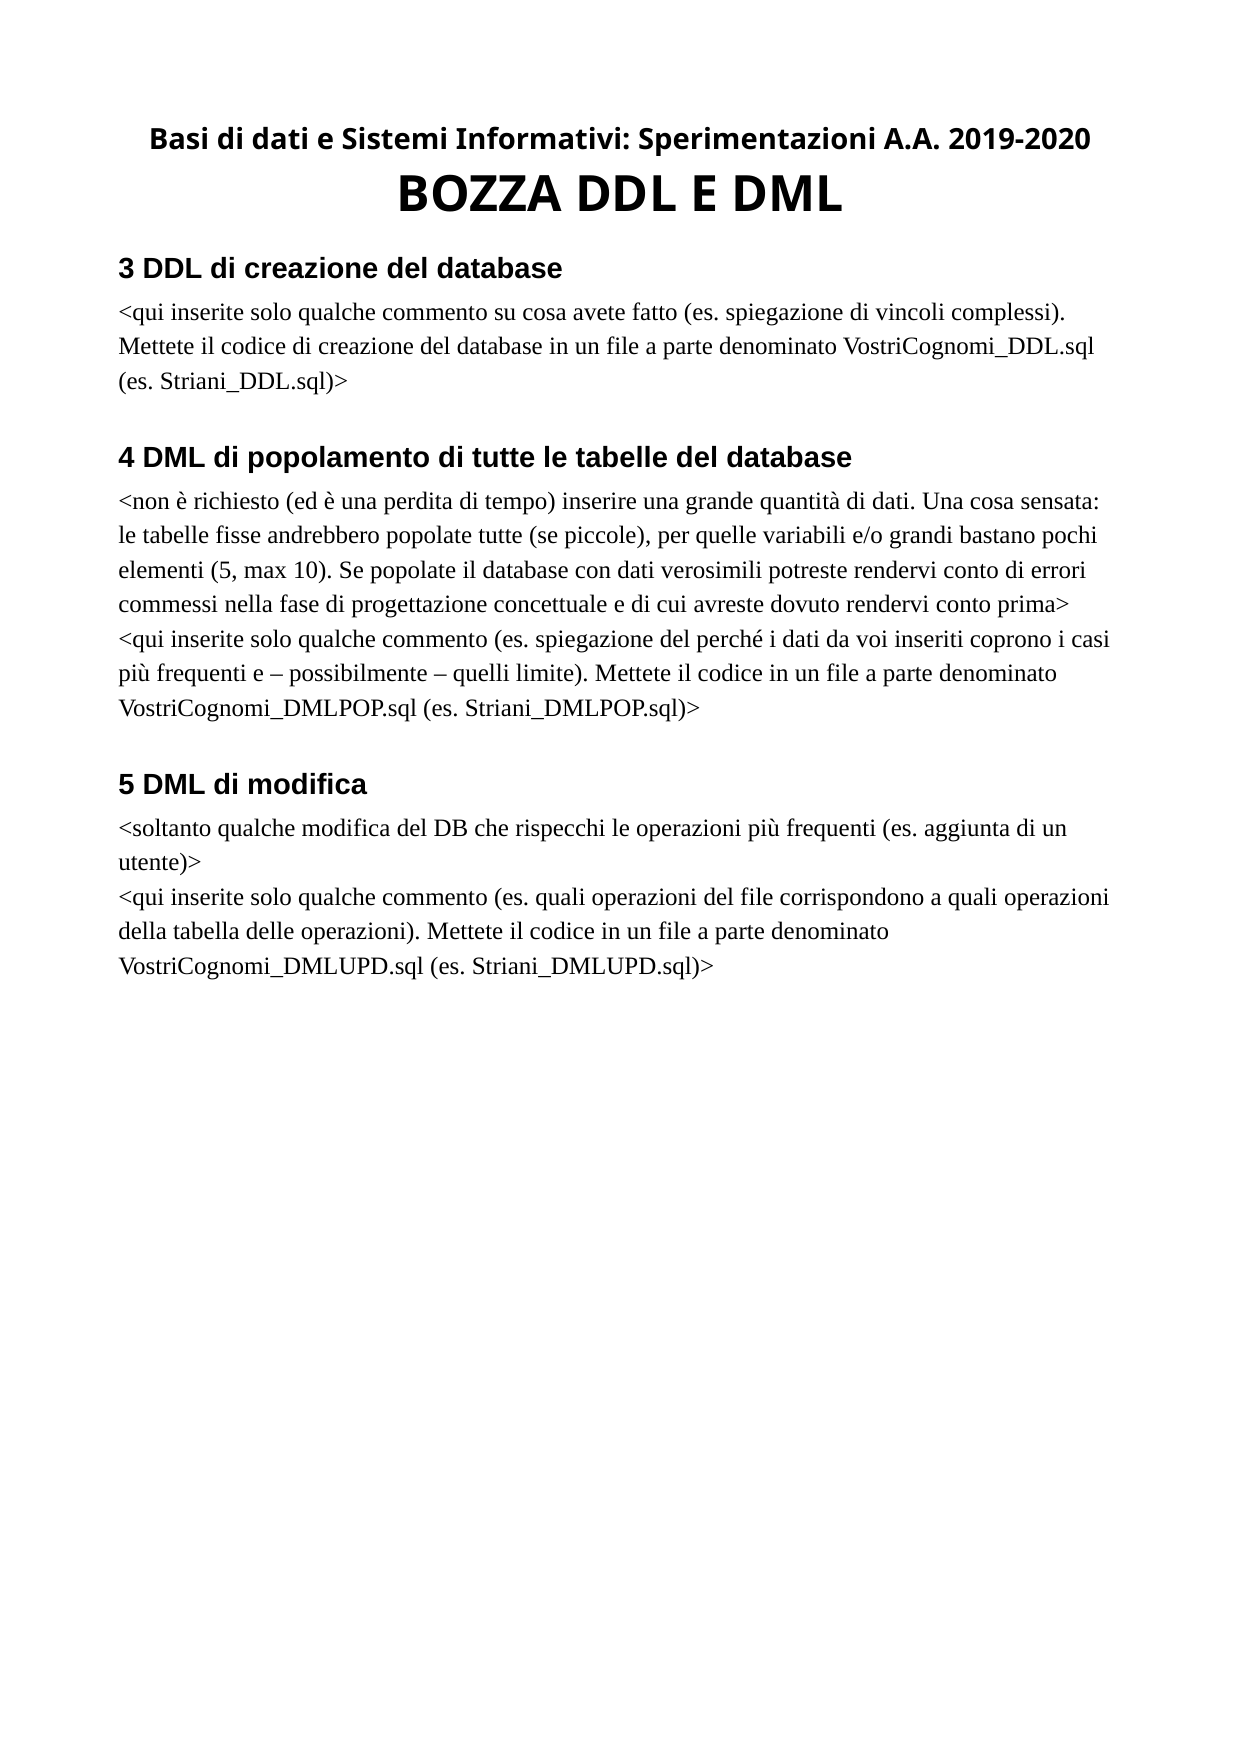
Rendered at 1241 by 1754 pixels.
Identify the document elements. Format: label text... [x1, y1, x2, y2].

subtitle 4 DML di popolamento di tutte le tabelle del database [118, 440, 1122, 473]
subtitle 5 DML di modifica [118, 767, 1122, 801]
text Basi di dati e Sistemi Informativi: Sperimentazioni A.A. 2019-2020 [118, 118, 1122, 158]
text <qui inserite solo qualche commento su cosa avete fatto (es. spiegazione di vincoli complessi). Mettete il codice di creazione del database in un file a parte denominato VostriCognomi_DDL.sql (es. Striani_DDL.sql)> [118, 297, 1122, 395]
subtitle 3 DDL di creazione del database [118, 251, 1122, 284]
text <soltanto qualche modifica del DB che rispecchi le operazioni più frequenti (es. aggiunta di un utente)> <qui inserite solo qualche commento (es. quali operazioni del file corrispondono a quali operazioni della tabella delle operazioni). Mettete il codice in un file a parte denominato VostriCognomi_DMLUPD.sql (es. Striani_DMLUPD.sql)> [118, 813, 1122, 980]
text BOZZA DDL E DML [118, 158, 1122, 226]
text <non è richiesto (ed è una perdita di tempo) inserire una grande quantità di dati. Una cosa sensata: le tabelle fisse andrebbero popolate tutte (se piccole), per quelle variabili e/o grandi bastano pochi elementi (5, max 10). Se popolate il database con dati verosimili potreste rendervi conto di errori commessi nella fase di progettazione concettuale e di cui avreste dovuto rendervi conto prima> <qui inserite solo qualche commento (es. spiegazione del perché i dati da voi inseriti coprono i casi più frequenti e – possibilmente – quelli limite). Mettete il codice in un file a parte denominato VostriCognomi_DMLPOP.sql (es. Striani_DMLPOP.sql)> [118, 486, 1122, 722]
